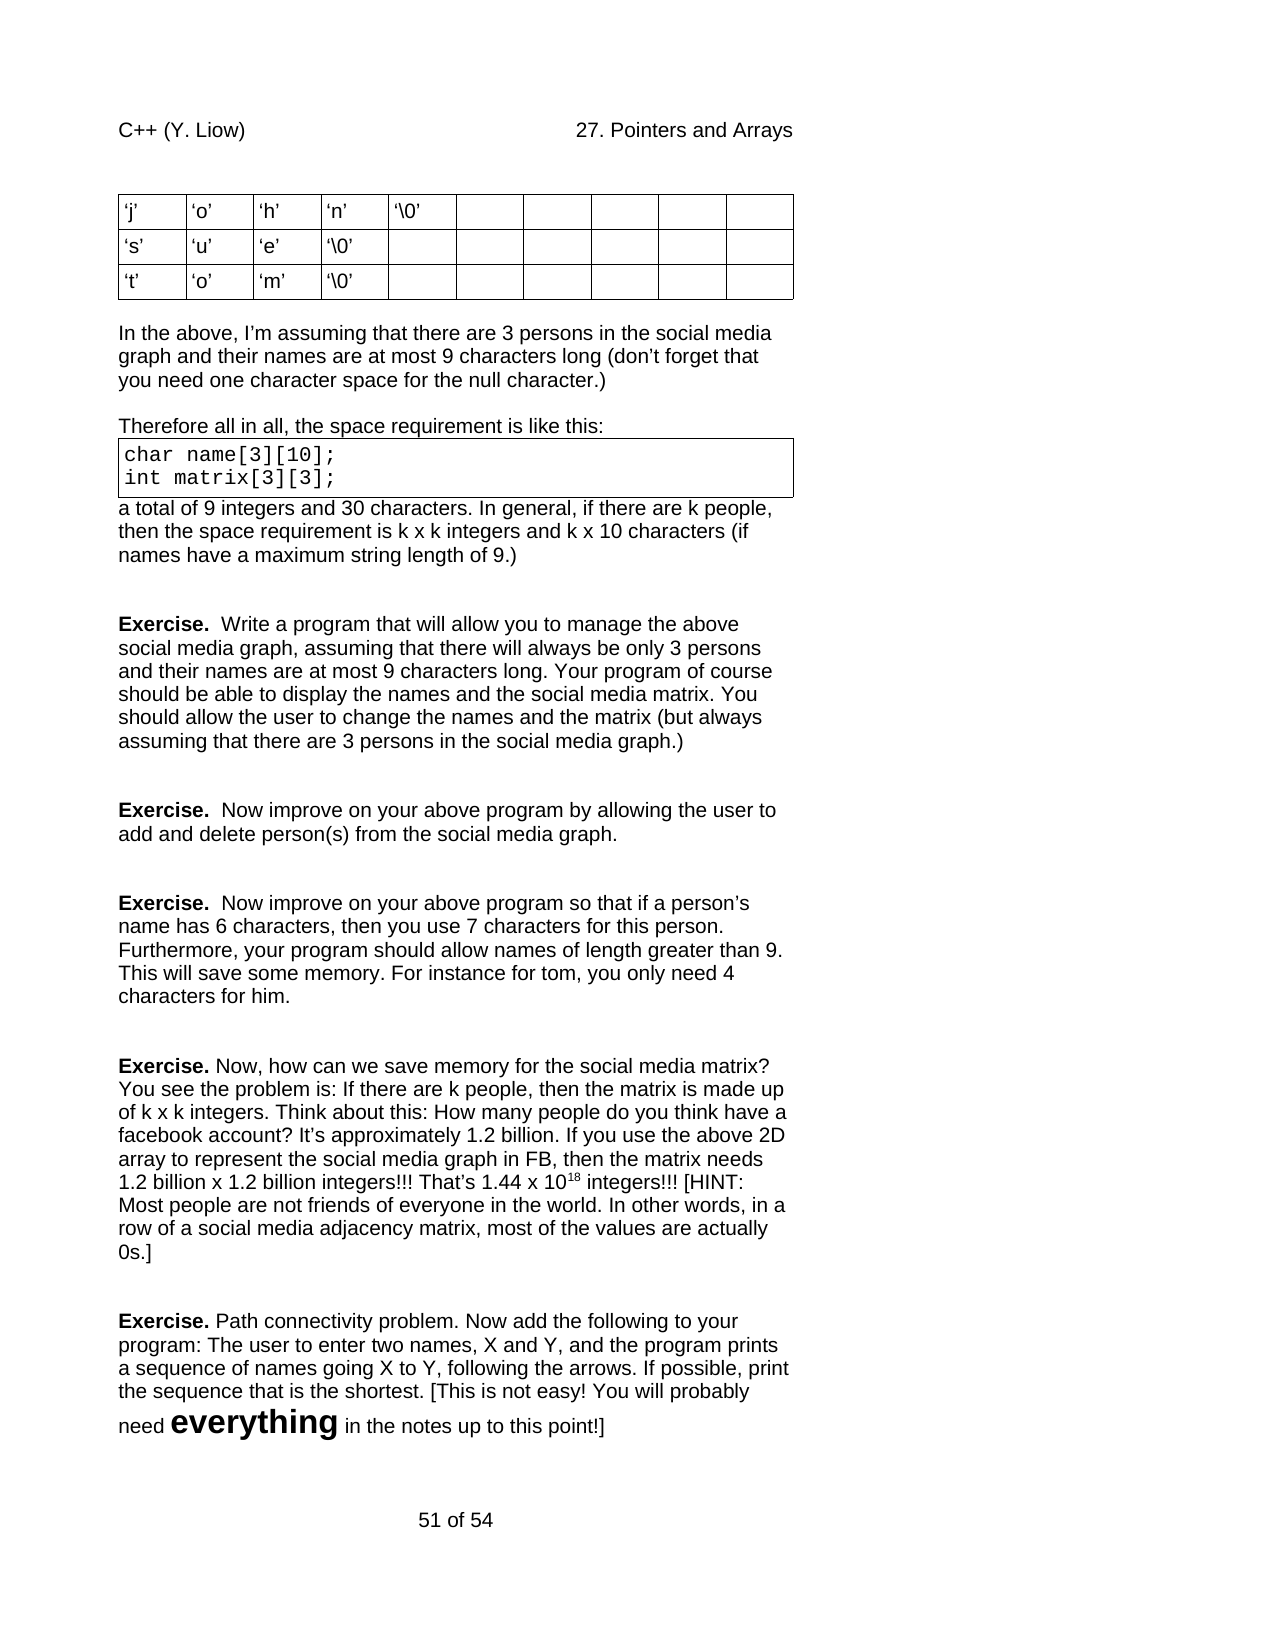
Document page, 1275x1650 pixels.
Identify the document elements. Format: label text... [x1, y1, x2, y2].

text Exercise. Now, how can we save memory for the social media matrix? You see the problem is: If there are k people, then the matrix is made up of k x k integers. Think about this: How many people do you think have a facebook account? It’s approximately 1.2 billion. If you use the above 2D array to represent the social media graph in FB, then the matrix needs 1.2 billion x 1.2 billion integers!!! That’s 1.44 x 1018 integers!!! [HINT: Most people are not friends of everyone in the world. In other words, in a row of a social media adjacency matrix, most of the values are actually 0s.] [118, 1054, 793, 1263]
text Exercise. Now improve on your above program by allowing the user to add and delete person(s) from the social media graph. [118, 799, 793, 845]
table_header [659, 195, 726, 229]
table_cell [727, 265, 793, 298]
table_cell [659, 230, 726, 264]
table_cell [592, 230, 658, 264]
table_header char name[3][10]; int matrix[3][3]; [119, 439, 793, 497]
table_header ‘j’ [119, 195, 186, 229]
table_cell [457, 230, 523, 264]
table_cell ‘e’ [254, 230, 321, 264]
text Exercise. Path connectivity problem. Now add the following to your program: The user to enter two names, X and Y, and the program prints a sequence of names going X to Y, following the arrows. If possible, print the sequence that is the shortest. [This is not easy! You will probably need everything in the notes up to this point!] [118, 1310, 793, 1440]
table_cell ‘o’ [187, 265, 253, 298]
table_header ‘\0’ [389, 195, 456, 229]
table_cell ‘\0’ [322, 265, 388, 298]
table_cell ‘s’ [119, 230, 186, 264]
table_header ‘n’ [322, 195, 388, 229]
table_cell [524, 265, 591, 298]
table_header ‘h’ [254, 195, 321, 229]
table_cell [457, 265, 523, 298]
table_cell ‘t’ [119, 265, 186, 298]
text Exercise. Write a program that will allow you to manage the above social media graph, assuming that there will always be only 3 persons and their names are at most 9 characters long. Your program of course should be able to display the names and the social media matrix. You should allow the user to change the names and the matrix (but always assuming that there are 3 persons in the social media graph.) [118, 613, 793, 752]
text Exercise. Now improve on your above program so that if a person’s name has 6 characters, then you use 7 characters for this person. Furthermore, your program should allow names of length greater than 9. This will save some memory. For instance for tom, you only need 4 characters for him. [118, 892, 793, 1008]
table_cell [727, 230, 793, 264]
text In the above, I’m assuming that there are 3 persons in the social media graph and their names are at most 9 characters long (don’t forget that you need one character space for the null character.) [118, 322, 793, 391]
table_cell ‘\0’ [322, 230, 388, 264]
table_cell [524, 230, 591, 264]
text Therefore all in all, the space requirement is like this: [118, 415, 793, 438]
text a total of 9 integers and 30 characters. In general, if there are k people, then the space requirement is k x k integers and k x 10 characters (if names have a maximum string length of 9.) [118, 498, 793, 567]
table_cell [659, 265, 726, 298]
table_cell [592, 265, 658, 298]
table_cell [389, 265, 456, 298]
table_header [727, 195, 793, 229]
table_cell ‘u’ [187, 230, 253, 264]
table_header [524, 195, 591, 229]
table_cell [389, 230, 456, 264]
table_header [592, 195, 658, 229]
table_cell ‘m’ [254, 265, 321, 298]
table_header [457, 195, 523, 229]
table_header ‘o’ [187, 195, 253, 229]
